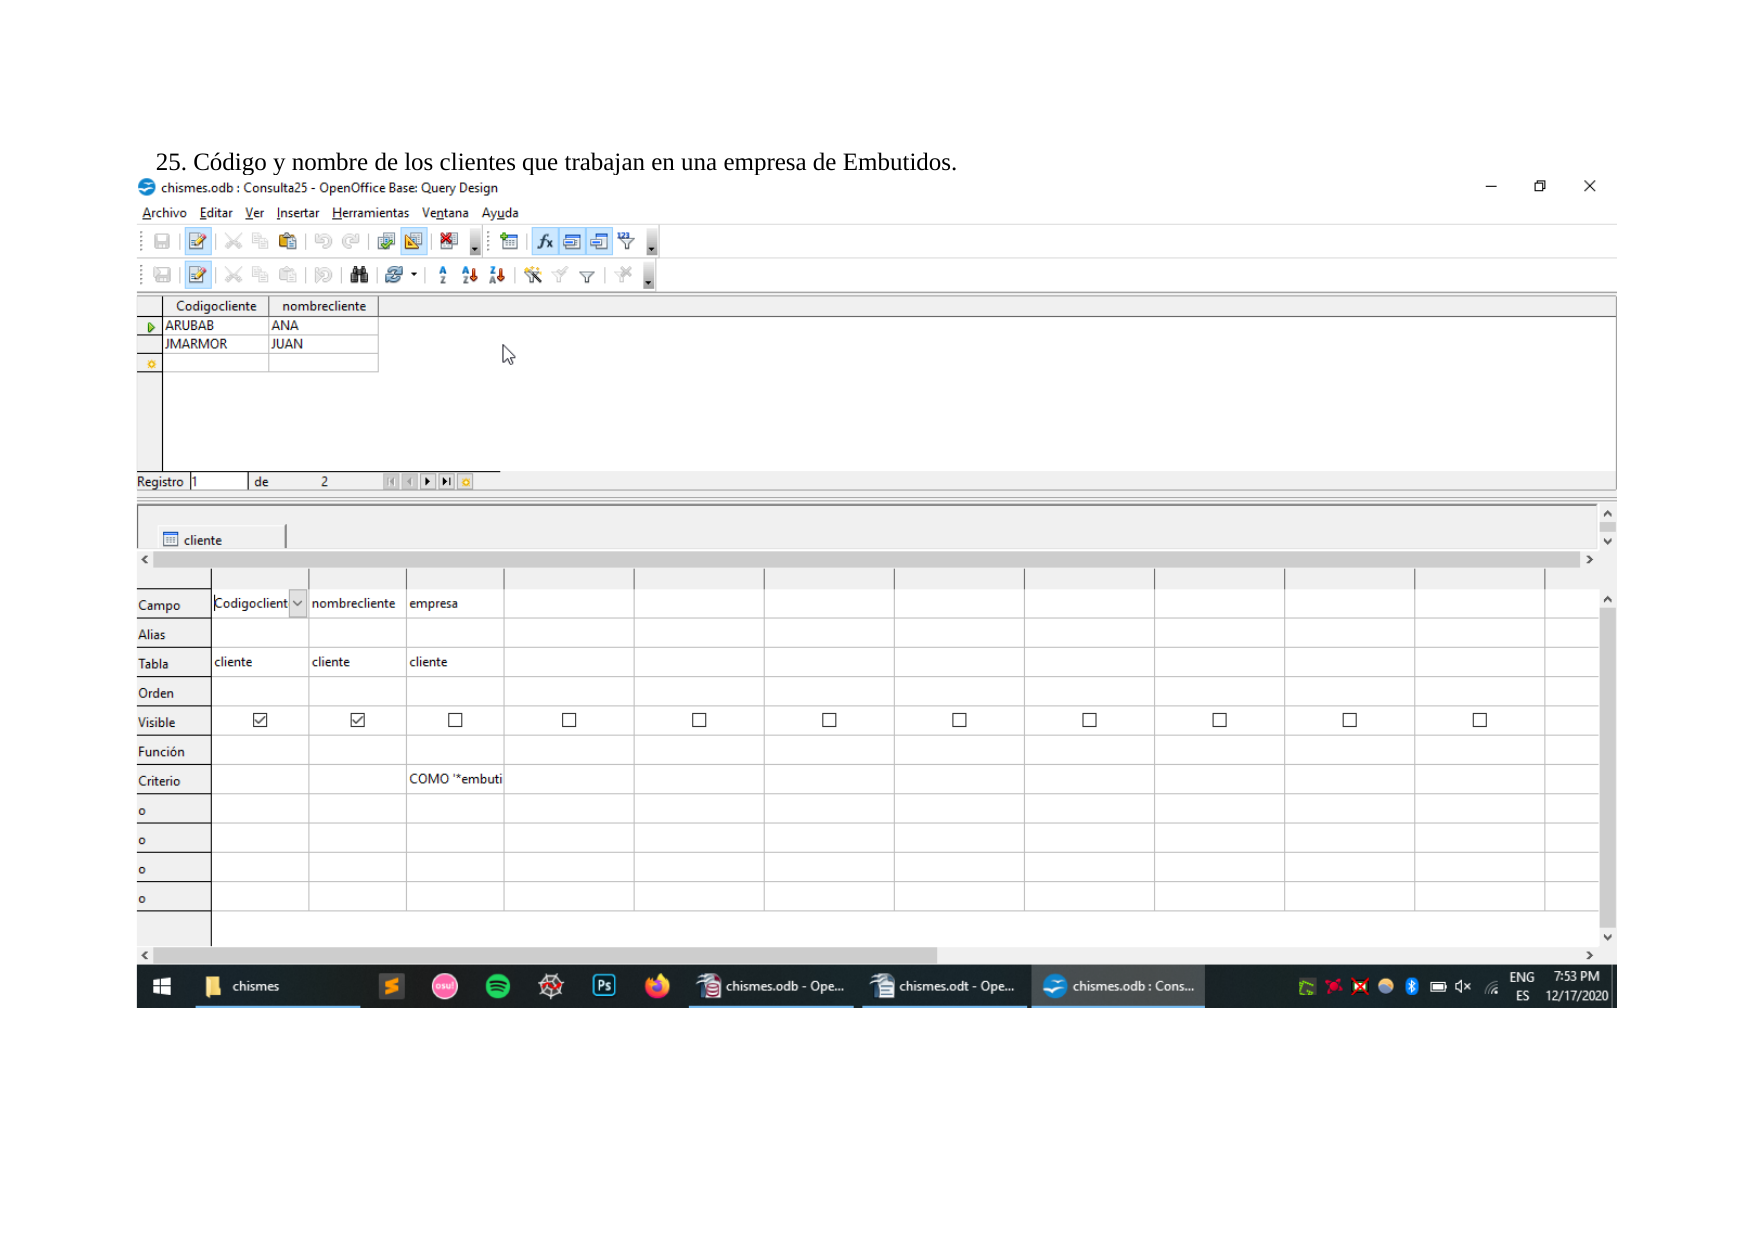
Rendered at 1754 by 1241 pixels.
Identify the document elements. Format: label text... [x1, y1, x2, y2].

list Código y nombre de los clientes que trabajan en una empresa de Embutidos. [156, 147, 1636, 176]
picture [136, 175, 1617, 1008]
